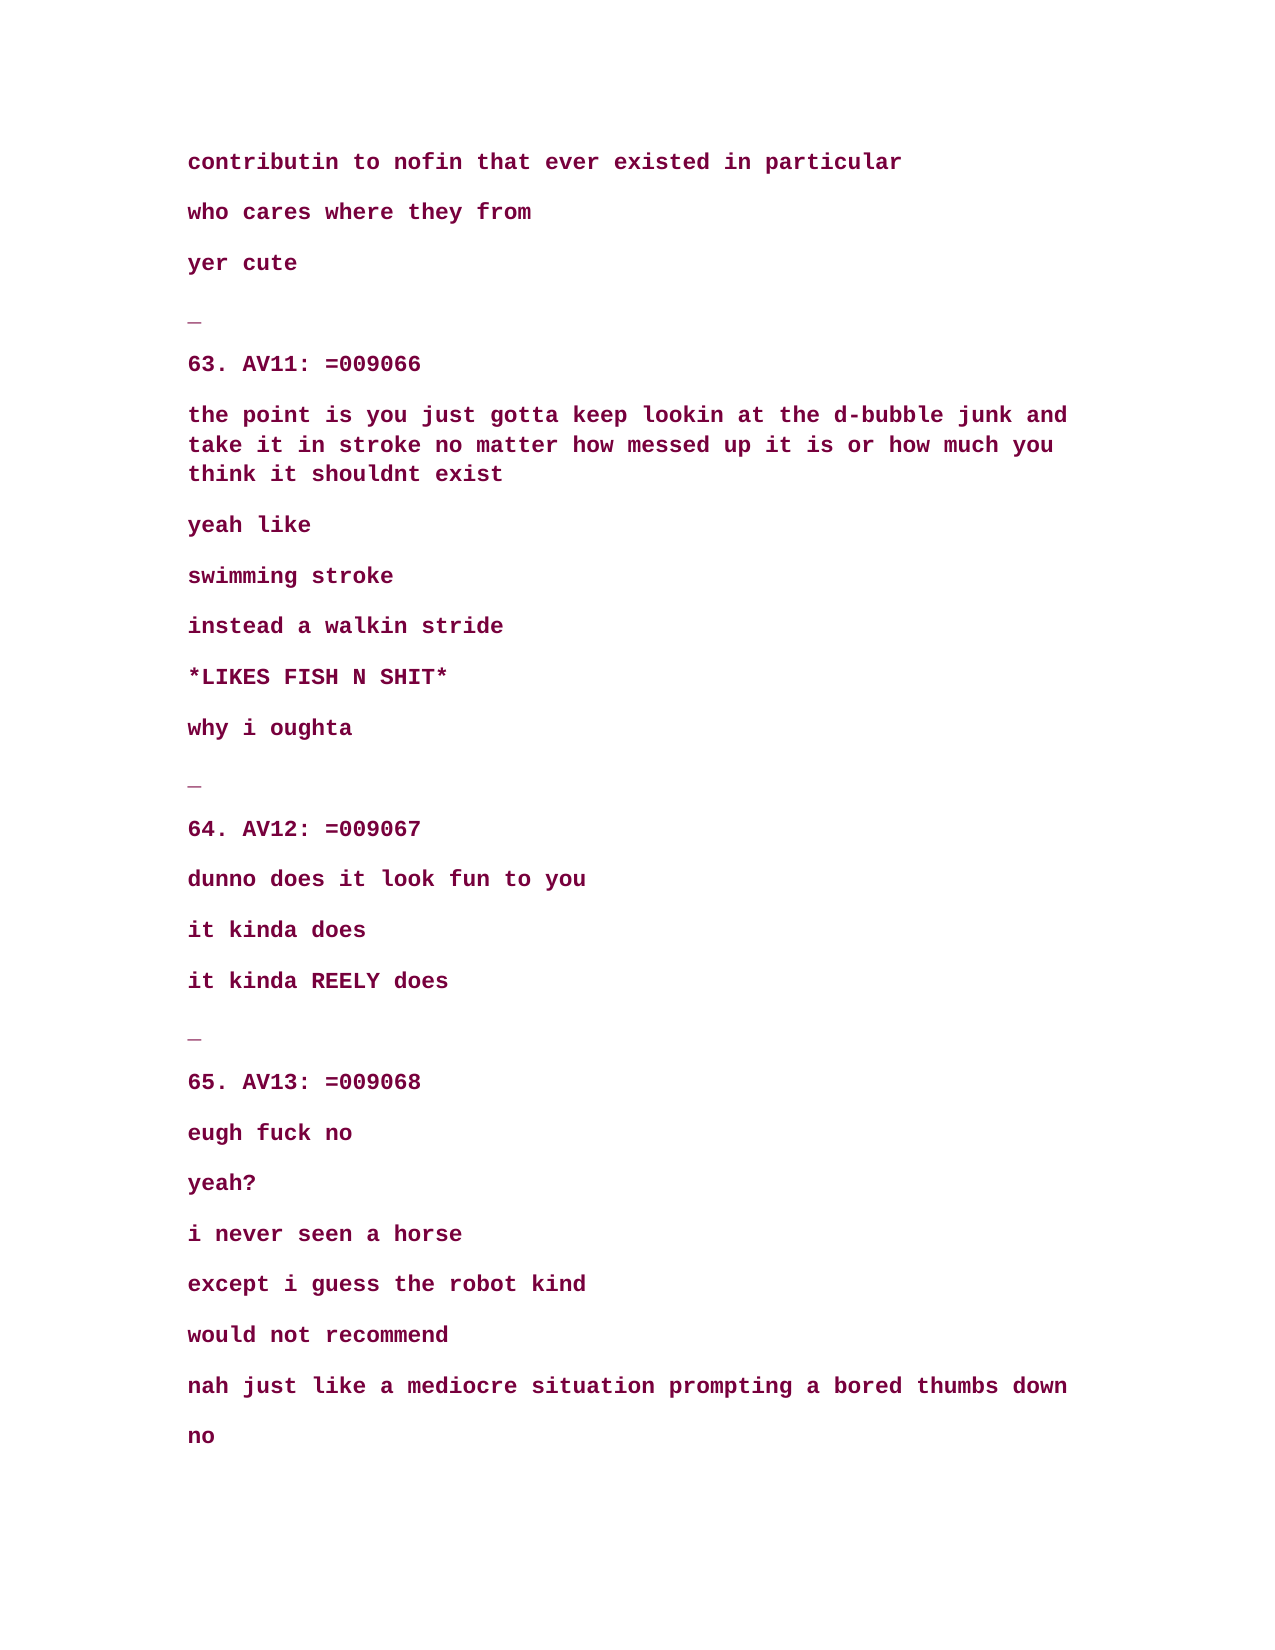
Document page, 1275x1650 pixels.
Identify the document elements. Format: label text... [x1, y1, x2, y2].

text instead a walkin stride [187, 614, 1087, 641]
text 63. AV11: =009066 [187, 352, 1087, 378]
text _ [187, 302, 1087, 328]
text contributin to nofin that ever existed in particular [187, 150, 1087, 176]
text *LIKES FISH N SHIT* [187, 665, 1087, 691]
text the point is you just gotta keep lookin at the d-bubble junk and take it in stroke no matter how messed up it is or how much you think it shouldnt exist [187, 403, 1087, 489]
text yeah like [187, 513, 1087, 539]
text it kinda does [187, 918, 1087, 944]
text why i oughta [187, 716, 1087, 742]
text _ [187, 1019, 1087, 1046]
text swimming stroke [187, 564, 1087, 590]
text it kinda REELY does [187, 969, 1087, 995]
text nah just like a mediocre situation prompting a bored thumbs down [187, 1374, 1087, 1400]
text _ [187, 766, 1087, 792]
text i never seen a horse [187, 1222, 1087, 1248]
text 64. AV12: =009067 [187, 817, 1087, 843]
text dunno does it look fun to you [187, 868, 1087, 894]
text except i guess the robot kind [187, 1273, 1087, 1299]
text eugh fuck no [187, 1121, 1087, 1147]
text yeah? [187, 1171, 1087, 1197]
text 65. AV13: =009068 [187, 1070, 1087, 1096]
text who cares where they from [187, 201, 1087, 227]
text no [187, 1424, 1087, 1451]
text would not recommend [187, 1323, 1087, 1349]
text yer cute [187, 251, 1087, 277]
